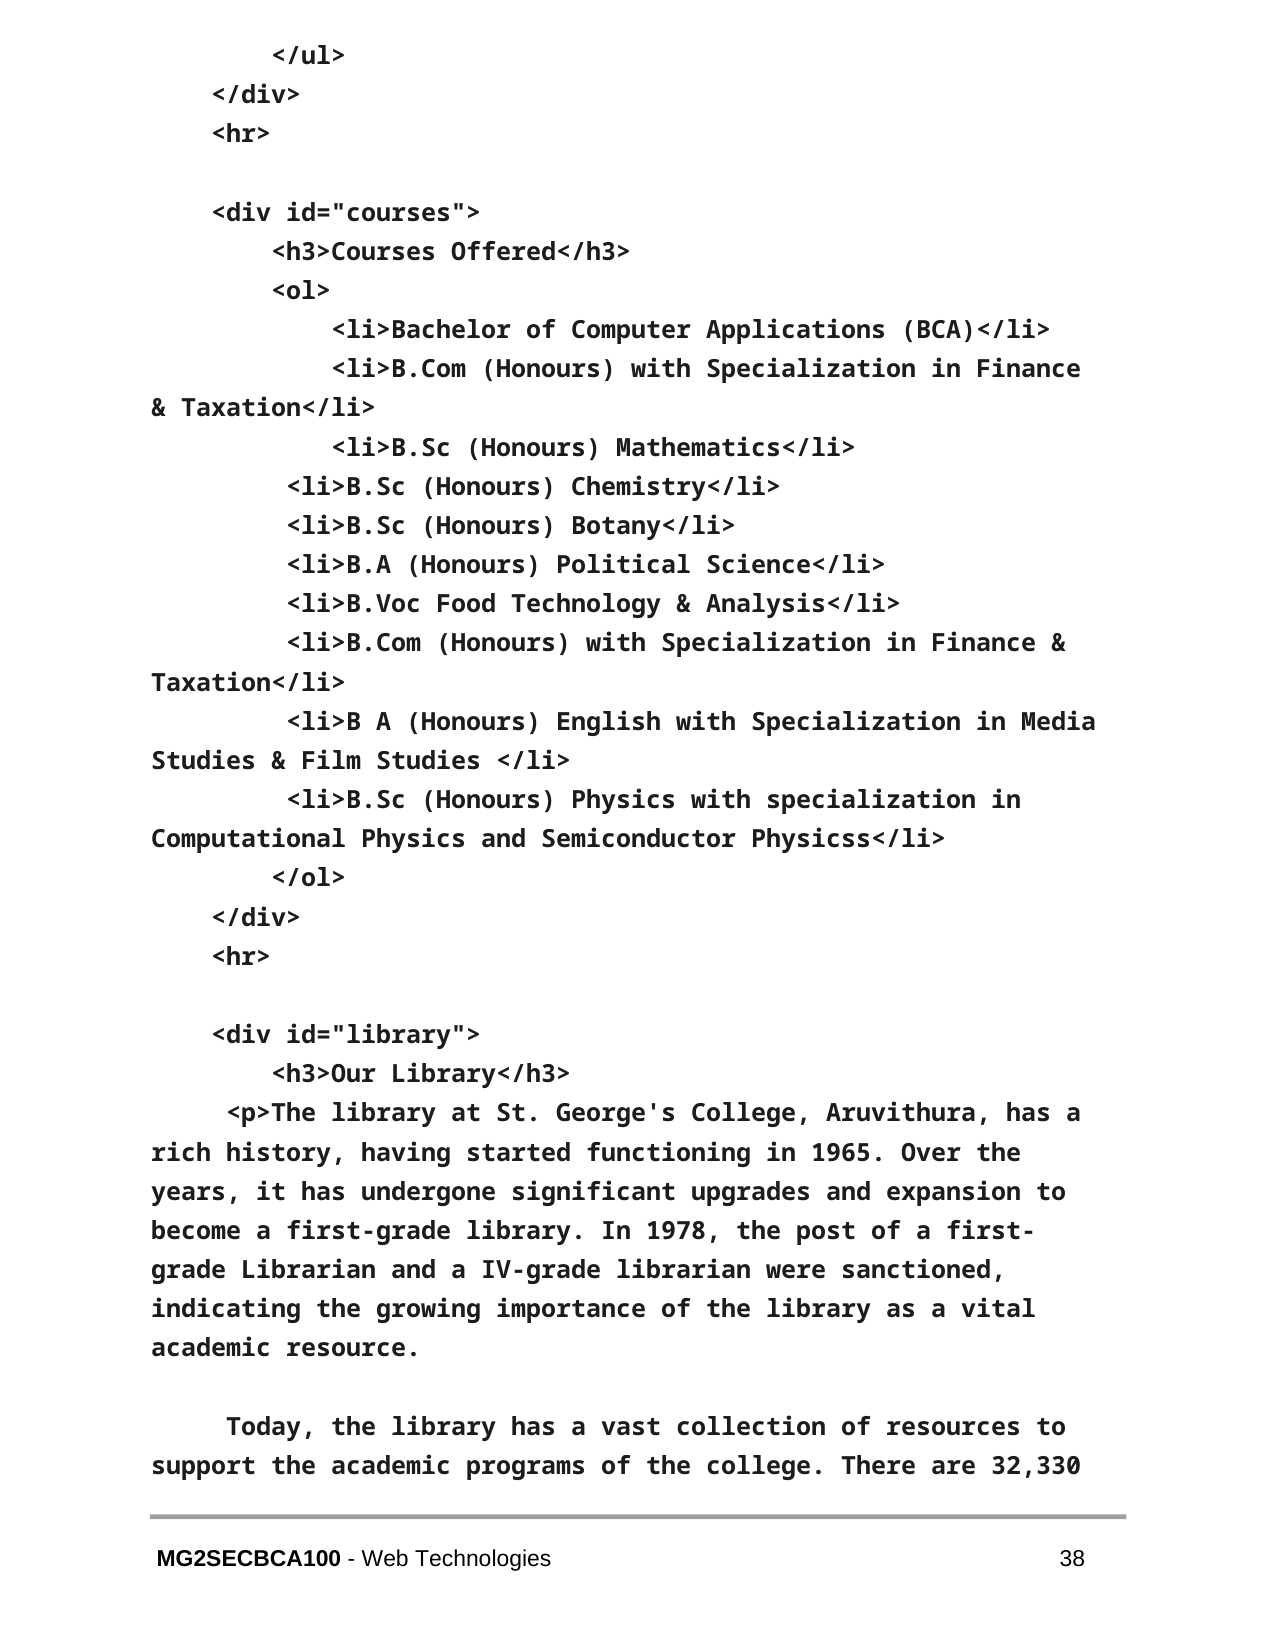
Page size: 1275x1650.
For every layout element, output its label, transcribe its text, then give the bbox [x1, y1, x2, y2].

table_header </ul> </div> <hr> <div id="courses"> <h3>Courses Offered</h3> <ol> <li>Bachelor of Computer Applications (BCA)</li> <li>B.Com (Honours) with Specialization in Finance & Taxation</li> <li>B.Sc (Honours) Mathematics</li> <li>B.Sc (Honours) Chemistry</li> <li>B.Sc (Honours) Botany</li> <li>B.A (Honours) Political Science</li> <li>B.Voc Food Technology & Analysis</li> <li>B.Com (Honours) with Specialization in Finance & Taxation</li> <li>B A (Honours) English with Specialization in Media Studies & Film Studies </li> <li>B.Sc (Honours) Physics with specialization in Computational Physics and Semiconductor Physicss</li> </ol> </div> <hr> <div id="library"> <h3>Our Library</h3> <p>The library at St. George's College, Aruvithura, has a rich history, having started functioning in 1965. Over the years, it has undergone significant upgrades and expansion to become a first-grade library. In 1978, the post of a first-grade Librarian and a IV-grade librarian were sanctioned, indicating the growing importance of the library as a vital academic resource. Today, the library has a vast collection of resources to support the academic programs of the college. There are 32,330 [140, 38, 1110, 1482]
